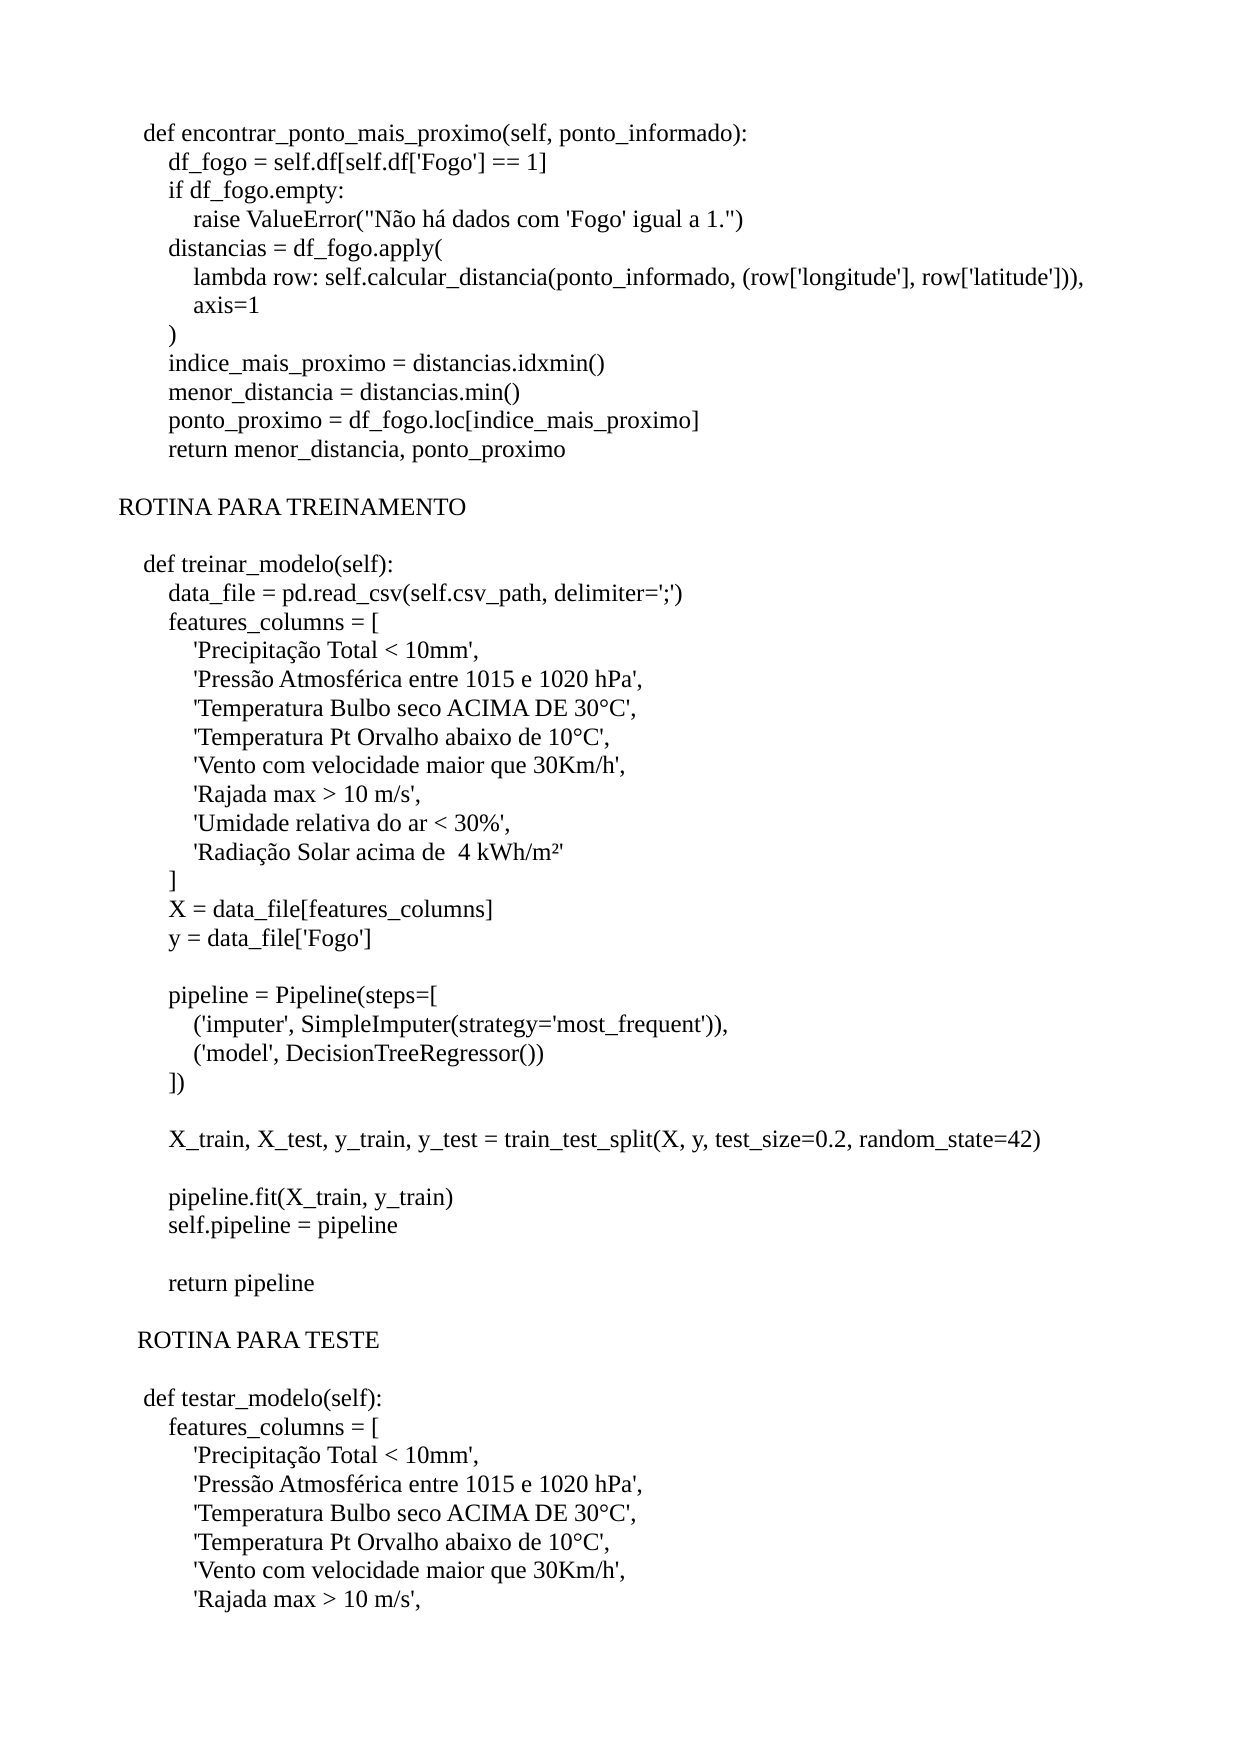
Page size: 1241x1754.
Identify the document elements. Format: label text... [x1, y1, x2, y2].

text return menor_distancia, ponto_proximo [118, 434, 1122, 463]
text raise ValueError("Não há dados com 'Fogo' igual a 1.") [118, 204, 1122, 233]
text y = data_file['Fogo'] [118, 923, 1122, 952]
text 'Rajada max > 10 m/s', [118, 779, 1122, 808]
text if df_fogo.empty: [118, 176, 1122, 204]
text 'Rajada max > 10 m/s', [118, 1584, 1122, 1613]
text menor_distancia = distancias.min() [118, 377, 1122, 406]
text X = data_file[features_columns] [118, 894, 1122, 923]
text 'Precipitação Total < 10mm', [118, 636, 1122, 664]
text def encontrar_ponto_mais_proximo(self, ponto_informado): [118, 118, 1122, 147]
text data_file = pd.read_csv(self.csv_path, delimiter=';') [118, 578, 1122, 607]
text ('model', DecisionTreeRegressor()) [118, 1038, 1122, 1067]
text df_fogo = self.df[self.df['Fogo'] == 1] [118, 147, 1122, 176]
text ponto_proximo = df_fogo.loc[indice_mais_proximo] [118, 406, 1122, 434]
text 'Vento com velocidade maior que 30Km/h', [118, 751, 1122, 779]
text 'Radiação Solar acima de 4 kWh/m²' [118, 837, 1122, 866]
text ] [118, 866, 1122, 894]
text 'Temperatura Bulbo seco ACIMA DE 30°C', [118, 1498, 1122, 1527]
text ) [118, 319, 1122, 348]
text X_train, X_test, y_train, y_test = train_test_split(X, y, test_size=0.2, random_state=42) [118, 1124, 1122, 1153]
text ('imputer', SimpleImputer(strategy='most_frequent')), [118, 1009, 1122, 1038]
text 'Pressão Atmosférica entre 1015 e 1020 hPa', [118, 664, 1122, 693]
text lambda row: self.calcular_distancia(ponto_informado, (row['longitude'], row['latitude'])), [118, 262, 1122, 291]
text pipeline.fit(X_train, y_train) [118, 1182, 1122, 1211]
text 'Pressão Atmosférica entre 1015 e 1020 hPa', [118, 1469, 1122, 1498]
text features_columns = [ [118, 607, 1122, 636]
text 'Temperatura Pt Orvalho abaixo de 10°C', [118, 722, 1122, 751]
text axis=1 [118, 291, 1122, 319]
text features_columns = [ [118, 1412, 1122, 1441]
text 'Temperatura Pt Orvalho abaixo de 10°C', [118, 1527, 1122, 1556]
text 'Umidade relativa do ar < 30%', [118, 808, 1122, 837]
text 'Temperatura Bulbo seco ACIMA DE 30°C', [118, 693, 1122, 722]
text 'Precipitação Total < 10mm', [118, 1441, 1122, 1469]
text self.pipeline = pipeline [118, 1211, 1122, 1239]
text ROTINA PARA TREINAMENTO [118, 492, 1122, 521]
text return pipeline [118, 1268, 1122, 1297]
text pipeline = Pipeline(steps=[ [118, 981, 1122, 1009]
text def testar_modelo(self): [118, 1383, 1122, 1412]
text indice_mais_proximo = distancias.idxmin() [118, 348, 1122, 377]
text 'Vento com velocidade maior que 30Km/h', [118, 1556, 1122, 1584]
text ROTINA PARA TESTE [118, 1326, 1122, 1354]
text ]) [118, 1067, 1122, 1096]
text distancias = df_fogo.apply( [118, 233, 1122, 262]
text def treinar_modelo(self): [118, 549, 1122, 578]
